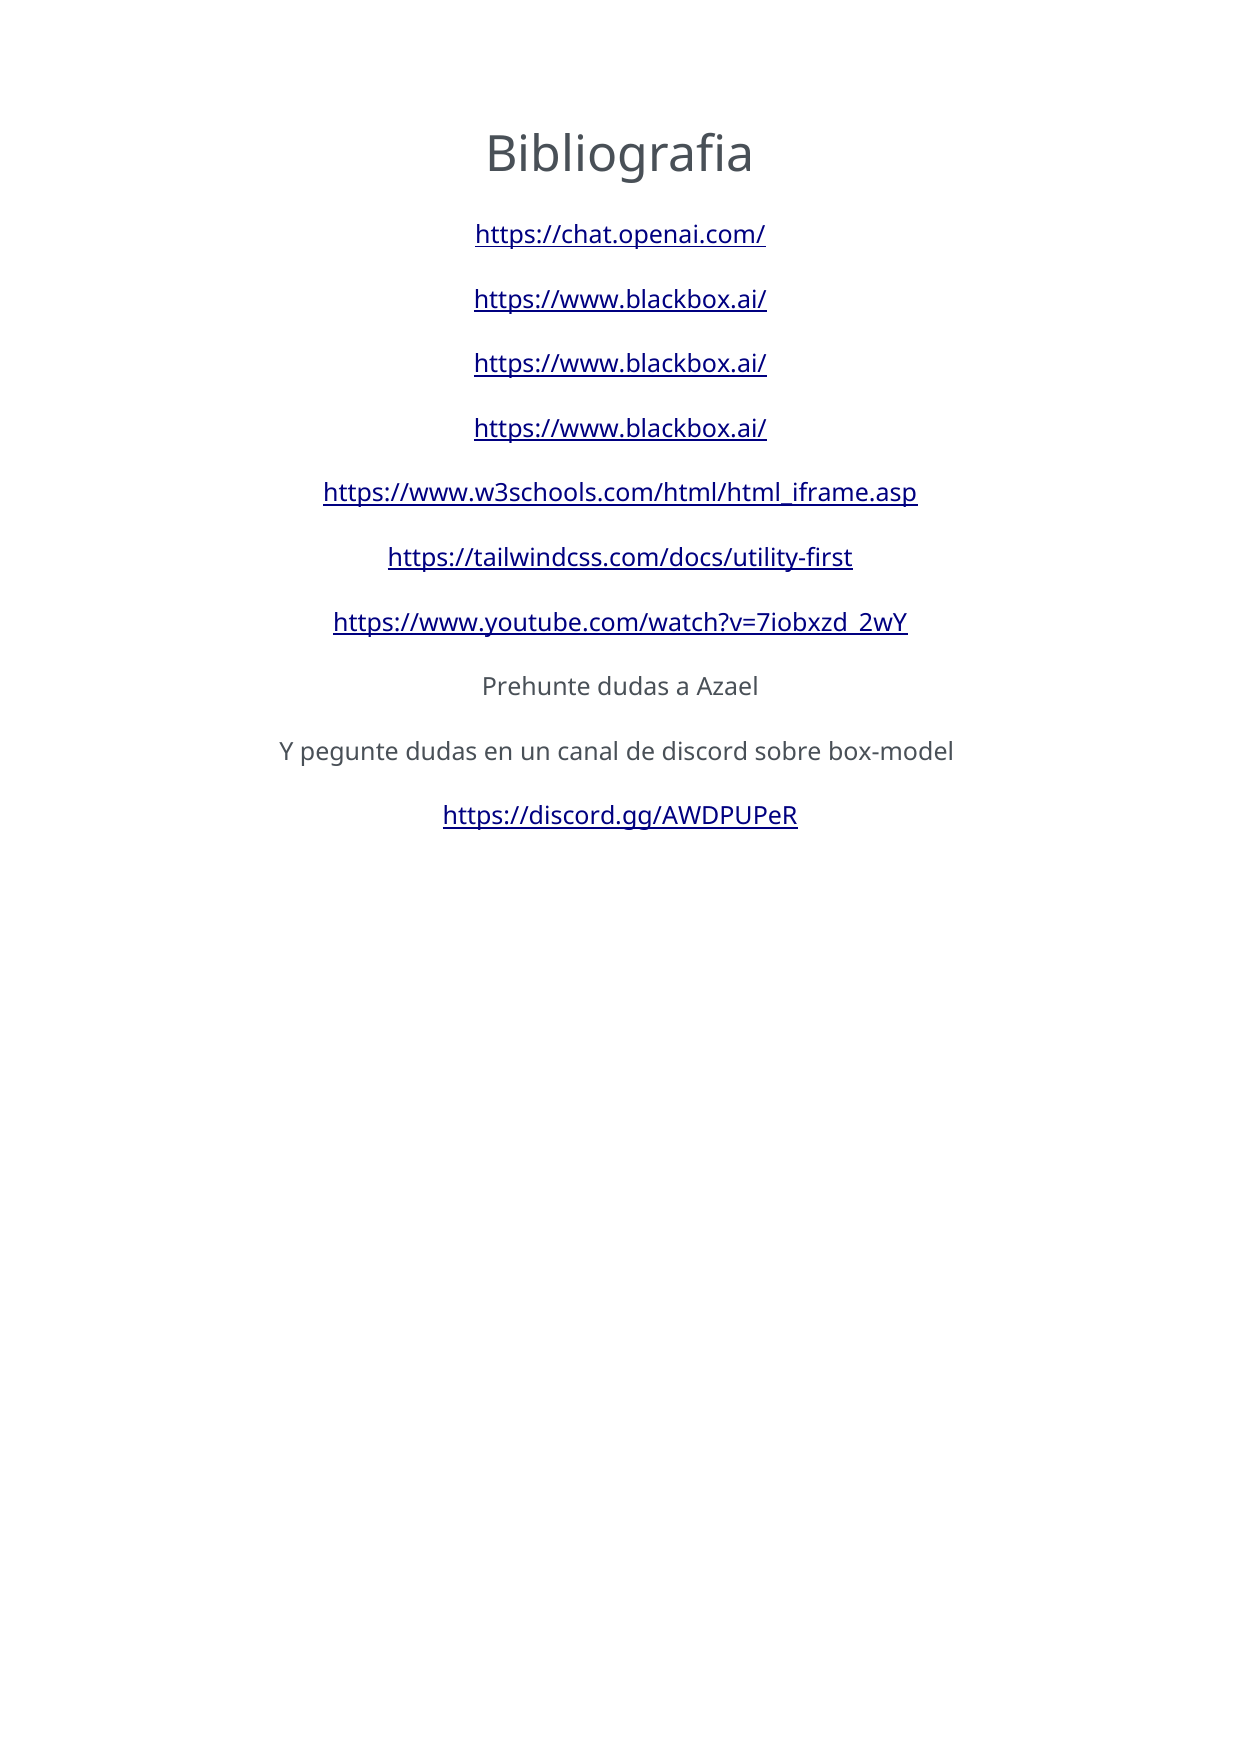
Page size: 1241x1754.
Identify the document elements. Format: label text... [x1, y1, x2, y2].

text https://www.blackbox.ai/ [118, 411, 1122, 444]
text Prehunte dudas a Azael [118, 669, 1122, 703]
text https://www.blackbox.ai/ [118, 281, 1122, 315]
text Bibliografia [118, 118, 1122, 186]
text https://www.w3schools.com/html/html_iframe.asp [118, 475, 1122, 509]
text https://chat.openai.com/ [118, 217, 1122, 251]
text https://www.youtube.com/watch?v=7iobxzd_2wY [118, 604, 1122, 638]
text https://tailwindcss.com/docs/utility-first [118, 540, 1122, 574]
text Y pegunte dudas en un canal de discord sobre box-model [118, 733, 1122, 767]
text https://discord.gg/AWDPUPeR [118, 798, 1122, 832]
text https://www.blackbox.ai/ [118, 346, 1122, 380]
